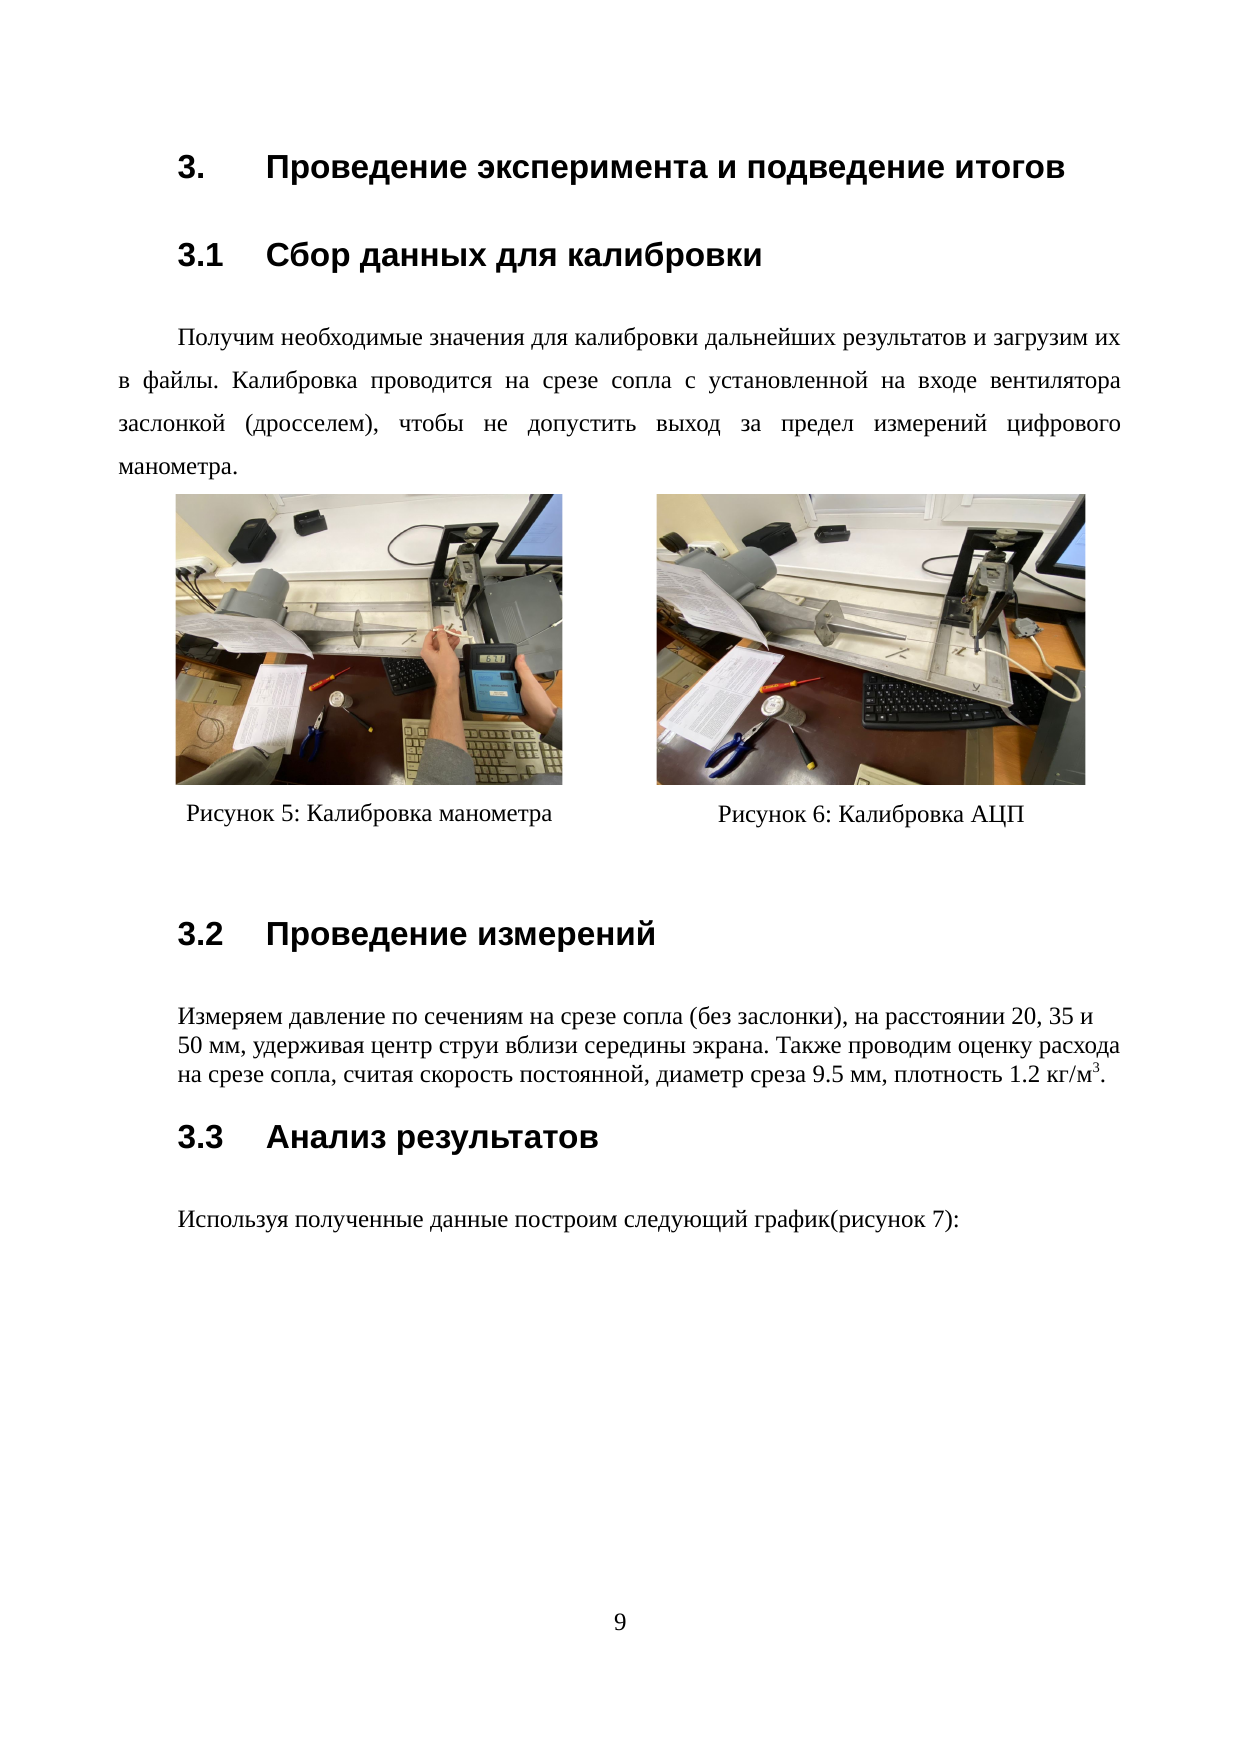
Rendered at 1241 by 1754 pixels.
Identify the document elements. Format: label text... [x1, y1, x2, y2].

table_header [620, 494, 1122, 842]
subtitle Проведение эксперимента и подведение итогов [118, 148, 1122, 186]
list Измеряем давление по сечениям на срезе сопла (без заслонки), на расстоянии 20, 35 и 50 мм, удерживая центр струи вблизи середины экрана. Также проводим оценку расхода на срезе сопла, считая скорость постоянной, диаметр среза 9.5 мм, плотность 1.2 кг/м3. [118, 1001, 1122, 1088]
subtitle Анализ результатов [118, 1117, 1122, 1156]
picture [175, 494, 563, 785]
table_header [118, 494, 620, 842]
subtitle Сбор данных для калибровки [118, 235, 1122, 273]
text Используя полученные данные построим следующий график(рисунок 7): [118, 1204, 1122, 1233]
picture [656, 494, 1086, 785]
subtitle Проведение измерений [118, 914, 1122, 953]
text Получим необходимые значения для калибровки дальнейших результатов и загрузим их в файлы. Калибровка проводится на срезе сопла с установленной на входе вентилятора заслонкой (дросселем), чтобы не допустить выход за предел измерений цифрового манометра. [118, 322, 1122, 480]
